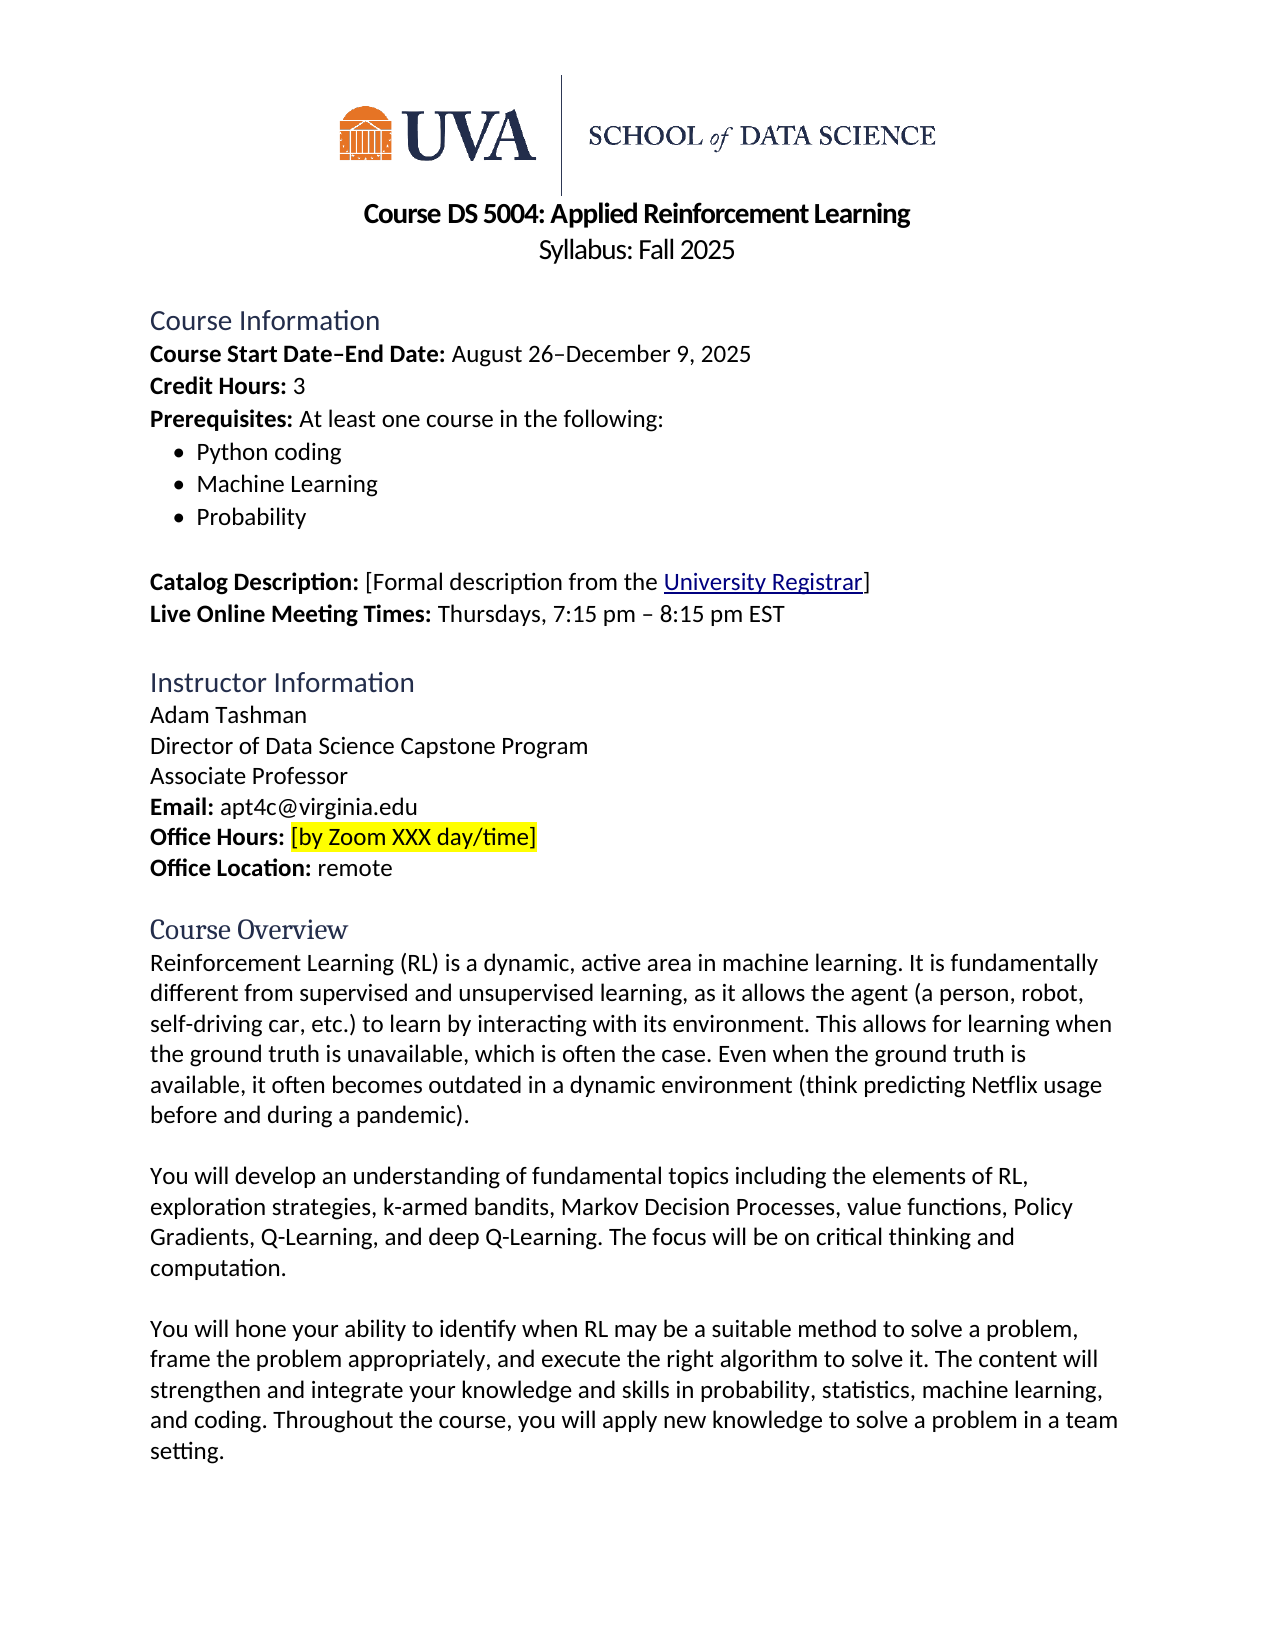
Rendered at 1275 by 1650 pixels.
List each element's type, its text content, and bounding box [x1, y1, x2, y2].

text Adam Tashman Director of Data Science Capstone Program Associate Professor [150, 699, 1125, 791]
text Course Start Date–End Date: August 26–December 9, 2025 [150, 338, 1125, 368]
subtitle Course Information [150, 302, 1125, 338]
text Office Hours: [by Zoom XXX day/time] [150, 822, 1125, 852]
title Course DS 5004: Applied Reinforcement Learning [150, 195, 1125, 231]
picture [339, 75, 936, 196]
text Catalog Description: [Formal description from the University Registrar] [150, 566, 1125, 597]
subtitle Instructor Information [150, 664, 1125, 699]
text • Machine Learning [150, 468, 1125, 499]
text Prerequisites: At least one course in the following: • Python coding [150, 403, 1125, 466]
text You will develop an understanding of fundamental topics including the elements of RL, exploration strategies, k-armed bandits, Markov Decision Processes, value functions, Policy Gradients, Q-Learning, and deep Q-Learning. The focus will be on critical thinking and computation. [150, 1160, 1125, 1282]
title Syllabus: Fall 2025 [150, 231, 1125, 267]
text You will hone your ability to identify when RL may be a suitable method to solve a problem, frame the problem appropriately, and execute the right algorithm to solve it. The content will strengthen and integrate your knowledge and skills in probability, statistics, machine learning, and coding. Throughout the course, you will apply new knowledge to solve a problem in a team setting. [150, 1313, 1125, 1466]
text Credit Hours: 3 [150, 370, 1125, 401]
text Email: apt4c@virginia.edu [150, 791, 1125, 822]
text Live Online Meeting Times: Thursdays, 7:15 pm – 8:15 pm EST [150, 599, 1125, 662]
text Reinforcement Learning (RL) is a dynamic, active area in machine learning. It is fundamentally different from supervised and unsupervised learning, as it allows the agent (a person, robot, self-driving car, etc.) to learn by interacting with its environment. This allows for learning when the ground truth is unavailable, which is often the case. Even when the ground truth is available, it often becomes outdated in a dynamic environment (think predicting Netflix usage before and during a pandemic). [150, 947, 1125, 1130]
text • Probability [150, 501, 1125, 564]
text Course Overview [150, 883, 1125, 947]
text Office Location: remote [150, 852, 1125, 883]
